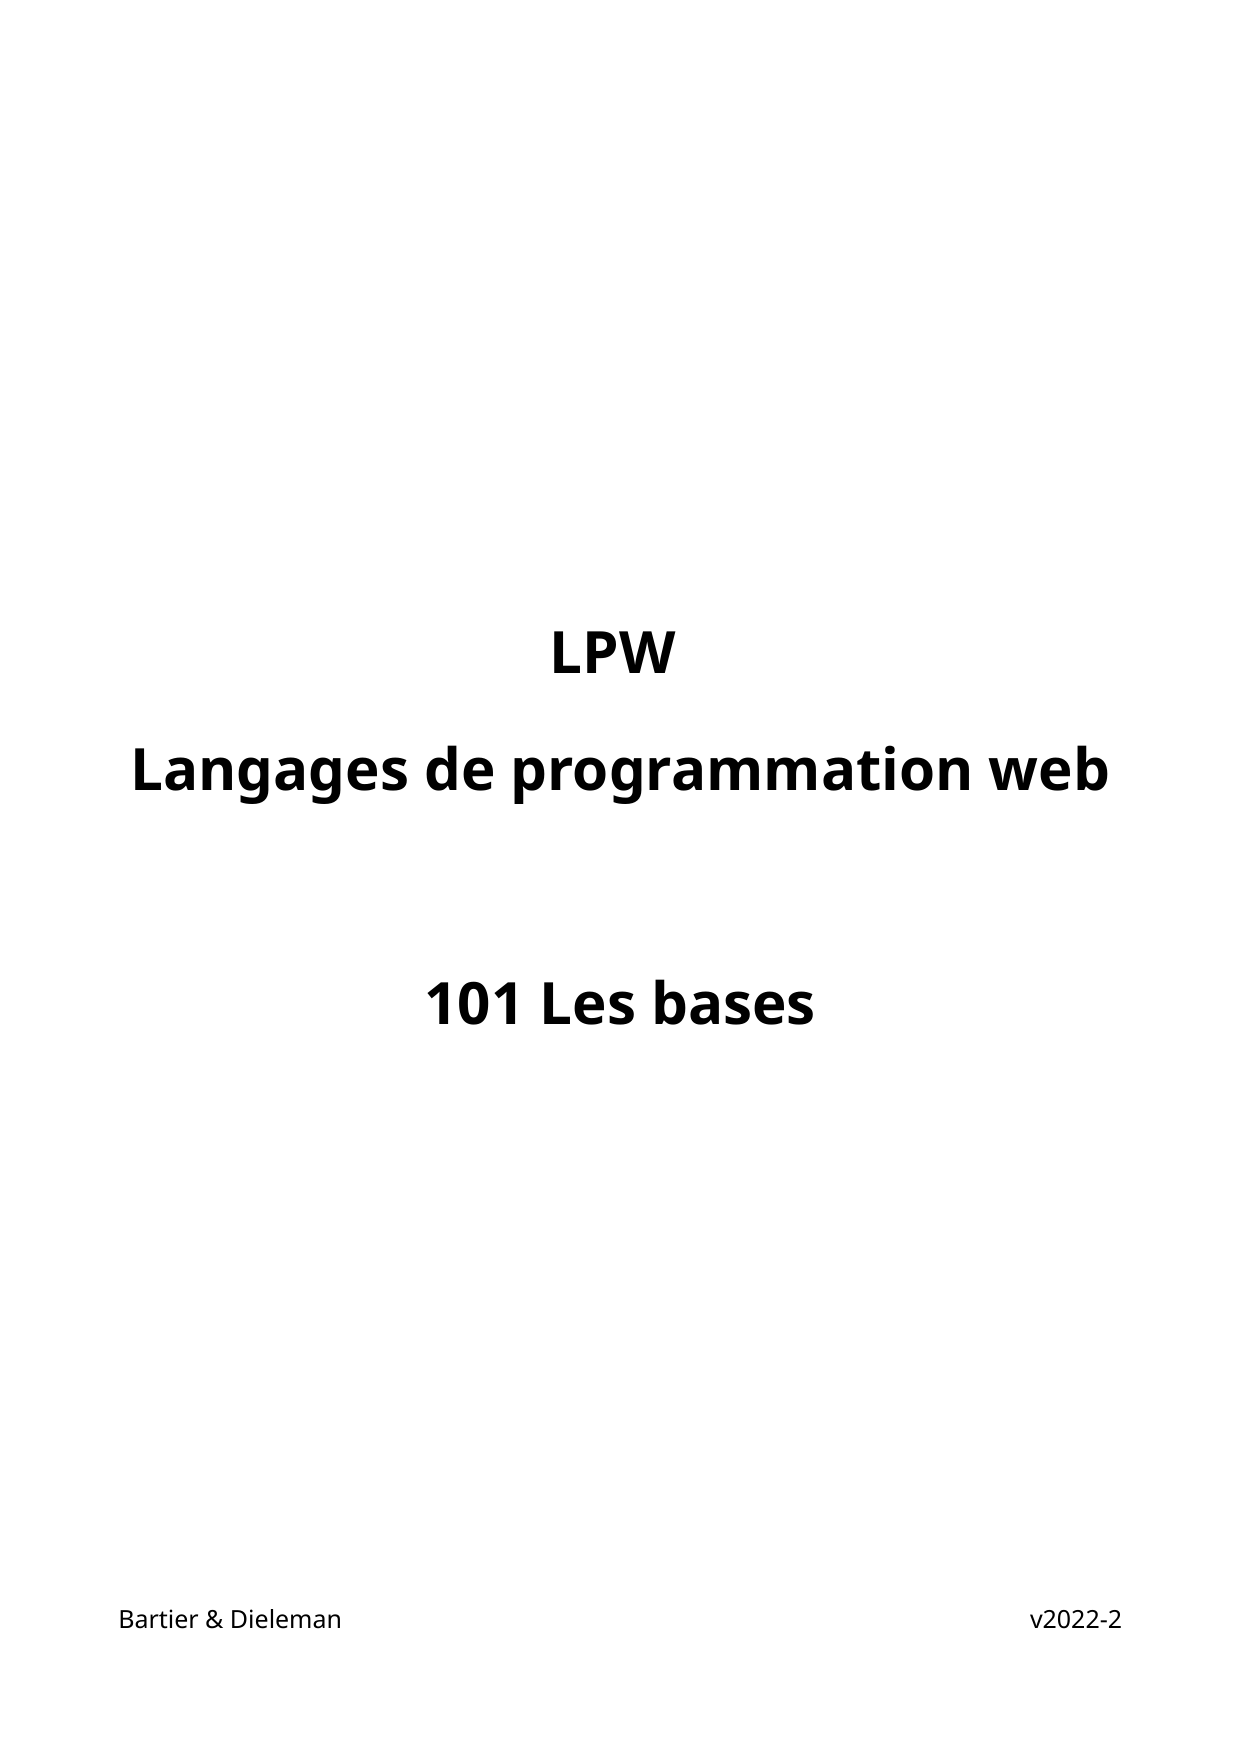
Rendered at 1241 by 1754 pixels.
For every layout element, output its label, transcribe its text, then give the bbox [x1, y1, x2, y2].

title LPW [118, 611, 1122, 691]
title Langages de programmation web [118, 728, 1122, 807]
title 101 Les bases [118, 962, 1122, 1041]
